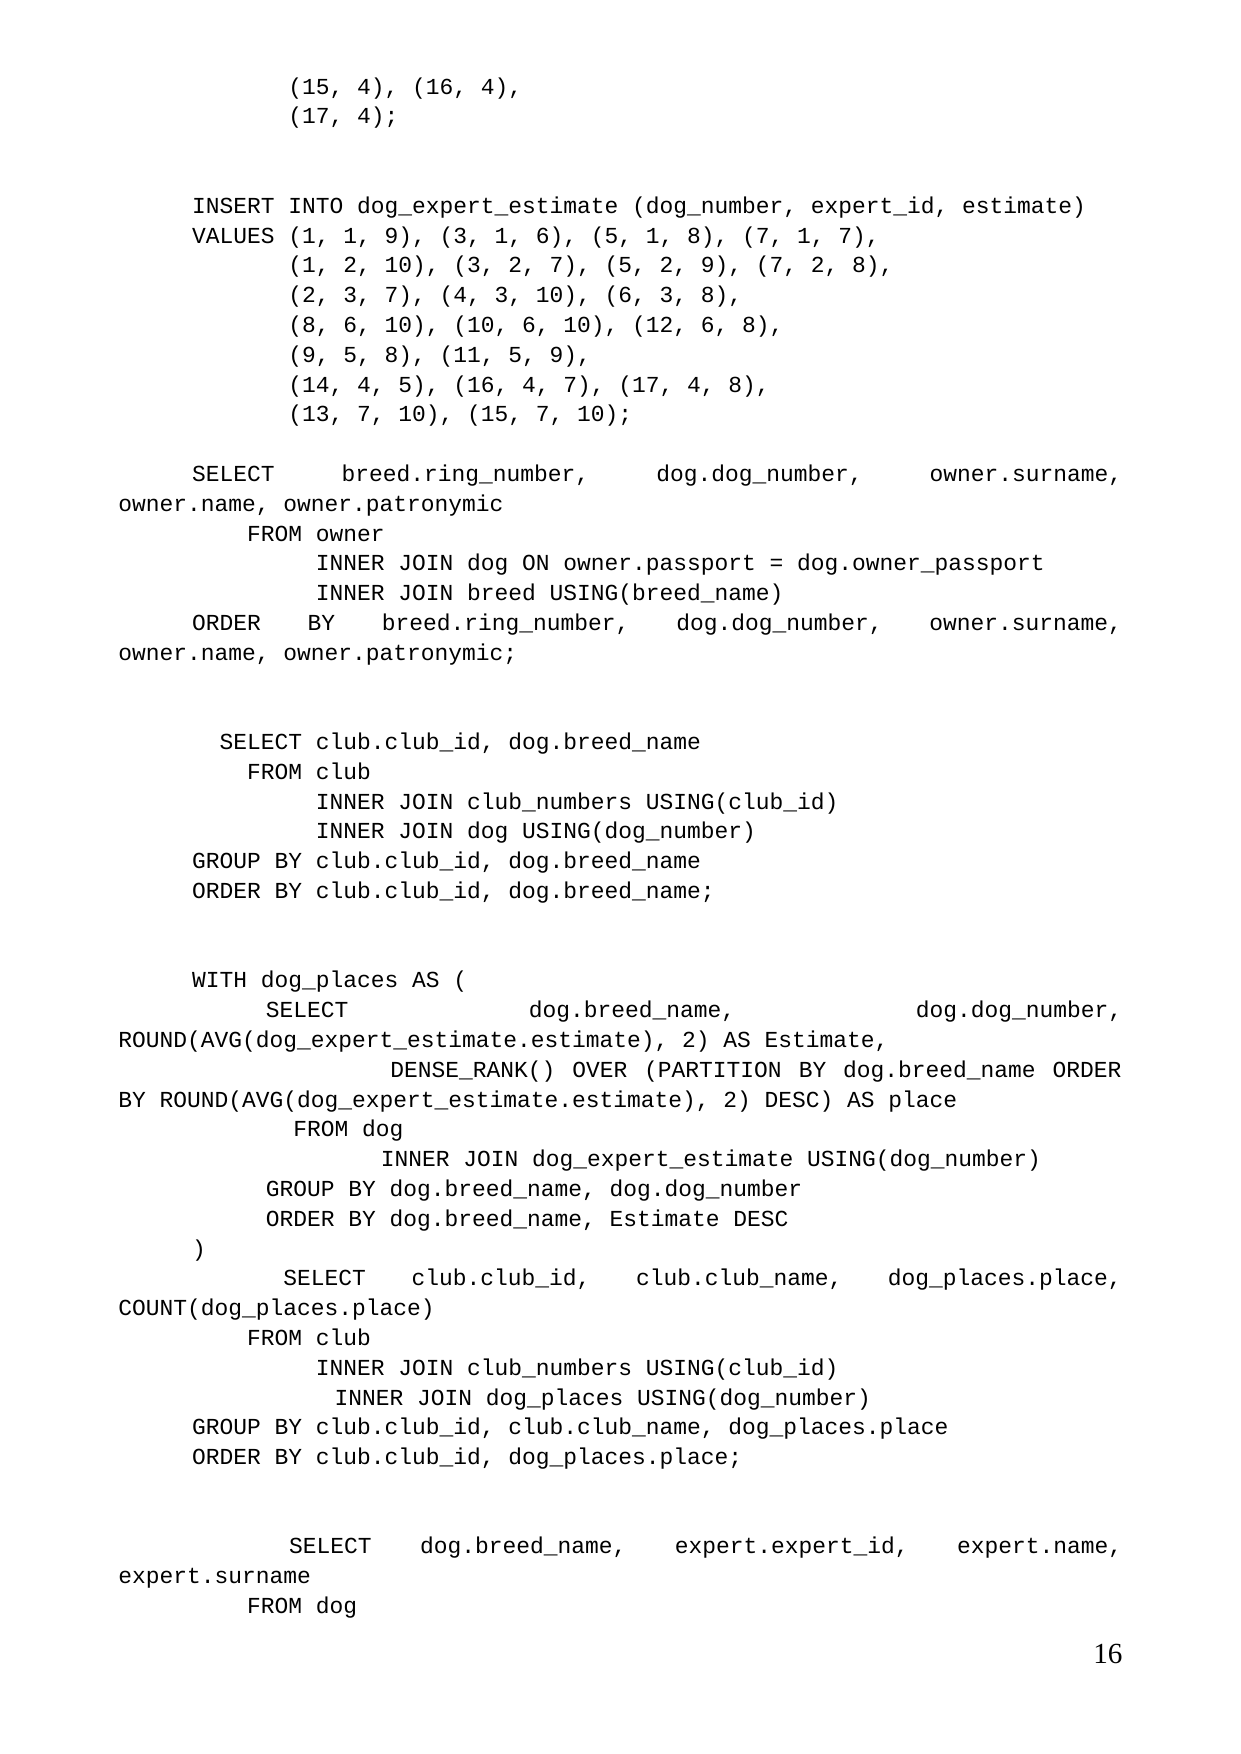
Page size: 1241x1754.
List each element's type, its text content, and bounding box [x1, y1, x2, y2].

text FROM club [118, 1326, 1122, 1352]
text (8, 6, 10), (10, 6, 10), (12, 6, 8), [118, 313, 1122, 339]
text (2, 3, 7), (4, 3, 10), (6, 3, 8), [118, 283, 1122, 309]
text VALUES (1, 1, 9), (3, 1, 6), (5, 1, 8), (7, 1, 7), [118, 224, 1122, 250]
text INNER JOIN dog ON owner.passport = dog.owner_passport [118, 552, 1122, 578]
text INNER JOIN breed USING(breed_name) [118, 581, 1122, 607]
text SELECT club.club_id, dog.breed_name [118, 730, 1122, 756]
text ORDER BY dog.breed_name, Estimate DESC [118, 1207, 1122, 1233]
text INNER JOIN club_numbers USING(club_id) [118, 1356, 1122, 1382]
text FROM dog [118, 1118, 1122, 1144]
text GROUP BY club.club_id, dog.breed_name [118, 849, 1122, 876]
text INNER JOIN dog USING(dog_number) [118, 820, 1122, 846]
text ORDER BY club.club_id, dog_places.place; [118, 1445, 1122, 1471]
text (14, 4, 5), (16, 4, 7), (17, 4, 8), [118, 373, 1122, 399]
text ORDER BY club.club_id, dog.breed_name; [118, 879, 1122, 905]
text SELECT club.club_id, club.club_name, dog_places.place, COUNT(dog_places.place) [118, 1267, 1122, 1322]
text (17, 4); [118, 105, 1122, 131]
text (13, 7, 10), (15, 7, 10); [118, 403, 1122, 429]
text (15, 4), (16, 4), [118, 75, 1122, 101]
text FROM club [118, 760, 1122, 786]
text INSERT INTO dog_expert_estimate (dog_number, expert_id, estimate) [118, 194, 1122, 220]
text SELECT breed.ring_number, dog.dog_number, owner.surname, owner.name, owner.patronymic [118, 462, 1122, 518]
text FROM dog [118, 1594, 1122, 1620]
text INNER JOIN dog_expert_estimate USING(dog_number) [118, 1147, 1122, 1173]
text INNER JOIN dog_places USING(dog_number) [118, 1386, 1122, 1412]
text GROUP BY club.club_id, club.club_name, dog_places.place [118, 1416, 1122, 1442]
text (1, 2, 10), (3, 2, 7), (5, 2, 9), (7, 2, 8), [118, 254, 1122, 280]
text SELECT dog.breed_name, expert.expert_id, expert.name, expert.surname [118, 1535, 1122, 1591]
text (9, 5, 8), (11, 5, 9), [118, 343, 1122, 369]
text WITH dog_places AS ( [118, 969, 1122, 995]
text ORDER BY breed.ring_number, dog.dog_number, owner.surname, owner.name, owner.patronymic; [118, 611, 1122, 667]
text GROUP BY dog.breed_name, dog.dog_number [118, 1177, 1122, 1203]
text DENSE_RANK() OVER (PARTITION BY dog.breed_name ORDER BY ROUND(AVG(dog_expert_estimate.estimate), 2) DESC) AS place [118, 1058, 1122, 1114]
text SELECT dog.breed_name, dog.dog_number, ROUND(AVG(dog_expert_estimate.estimate), 2) AS Estimate, [118, 998, 1122, 1054]
text ) [118, 1237, 1122, 1263]
text INNER JOIN club_numbers USING(club_id) [118, 790, 1122, 816]
text FROM owner [118, 522, 1122, 548]
